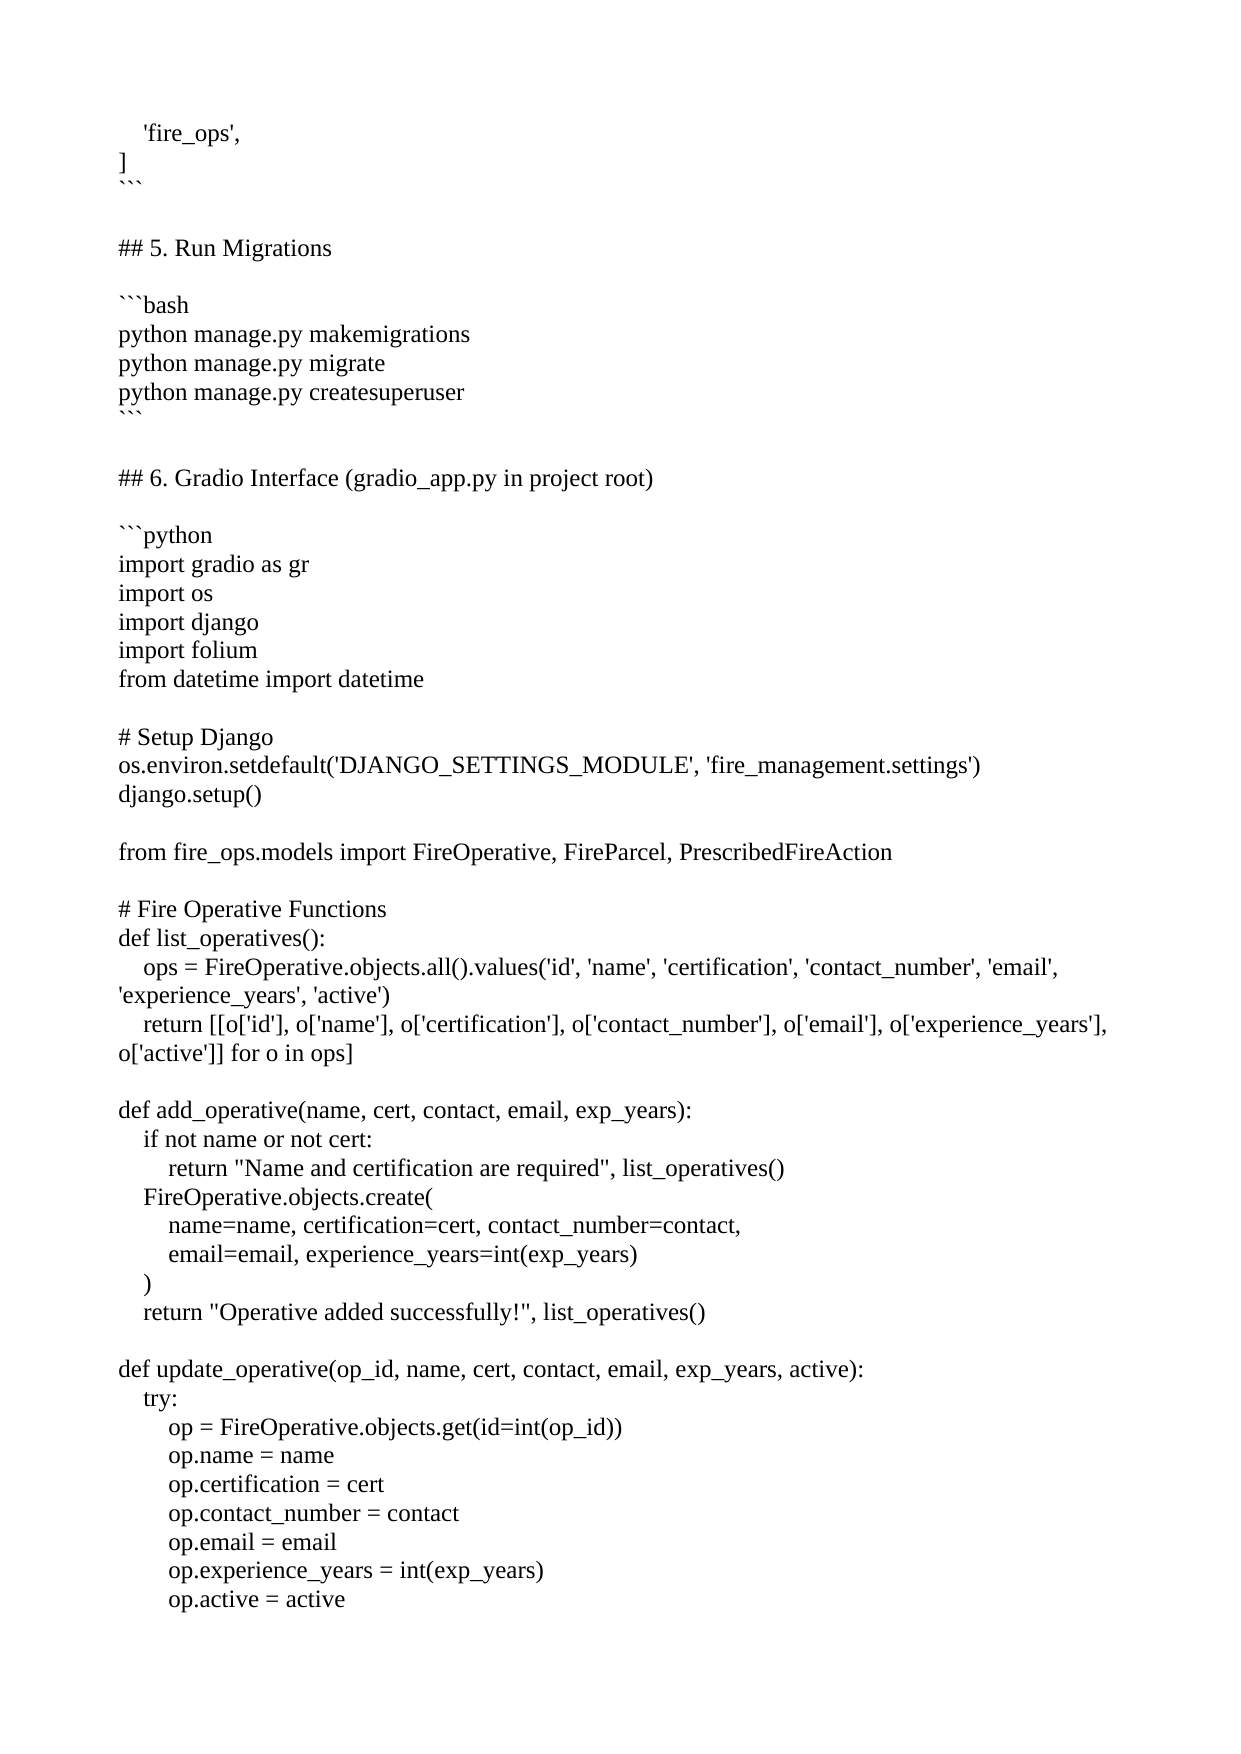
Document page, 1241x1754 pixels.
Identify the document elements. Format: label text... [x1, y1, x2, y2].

text op = FireOperative.objects.get(id=int(op_id)) [118, 1412, 1122, 1441]
text ] [118, 147, 1122, 176]
text def add_operative(name, cert, contact, email, exp_years): [118, 1096, 1122, 1124]
text os.environ.setdefault('DJANGO_SETTINGS_MODULE', 'fire_management.settings') [118, 751, 1122, 779]
text op.certification = cert [118, 1469, 1122, 1498]
text return [[o['id'], o['name'], o['certification'], o['contact_number'], o['email'], o['experience_years'], o['active']] for o in ops] [118, 1009, 1122, 1067]
text op.experience_years = int(exp_years) [118, 1556, 1122, 1584]
text ops = FireOperative.objects.all().values('id', 'name', 'certification', 'contact_number', 'email', 'experience_years', 'active') [118, 952, 1122, 1009]
text from datetime import datetime [118, 664, 1122, 693]
text try: [118, 1383, 1122, 1412]
text import folium [118, 636, 1122, 664]
text python manage.py createsuperuser [118, 377, 1122, 406]
text django.setup() [118, 779, 1122, 808]
text import django [118, 607, 1122, 636]
text import os [118, 578, 1122, 607]
text from fire_ops.models import FireOperative, FireParcel, PrescribedFireAction [118, 837, 1122, 866]
text import gradio as gr [118, 549, 1122, 578]
text ```bash [118, 291, 1122, 319]
text op.email = email [118, 1527, 1122, 1556]
text op.active = active [118, 1584, 1122, 1613]
text return "Name and certification are required", list_operatives() [118, 1153, 1122, 1182]
text ``` [118, 406, 1122, 434]
text op.contact_number = contact [118, 1498, 1122, 1527]
text ## 6. Gradio Interface (gradio_app.py in project root) [118, 463, 1122, 492]
text name=name, certification=cert, contact_number=contact, [118, 1211, 1122, 1239]
text ``` [118, 176, 1122, 204]
text return "Operative added successfully!", list_operatives() [118, 1297, 1122, 1326]
text ```python [118, 521, 1122, 549]
text python manage.py migrate [118, 348, 1122, 377]
text if not name or not cert: [118, 1124, 1122, 1153]
text 'fire_ops', [118, 118, 1122, 147]
text ## 5. Run Migrations [118, 233, 1122, 262]
text email=email, experience_years=int(exp_years) [118, 1239, 1122, 1268]
text FireOperative.objects.create( [118, 1182, 1122, 1211]
text def update_operative(op_id, name, cert, contact, email, exp_years, active): [118, 1354, 1122, 1383]
text op.name = name [118, 1441, 1122, 1469]
text ) [118, 1268, 1122, 1297]
text def list_operatives(): [118, 923, 1122, 952]
text # Fire Operative Functions [118, 894, 1122, 923]
text # Setup Django [118, 722, 1122, 751]
text python manage.py makemigrations [118, 319, 1122, 348]
